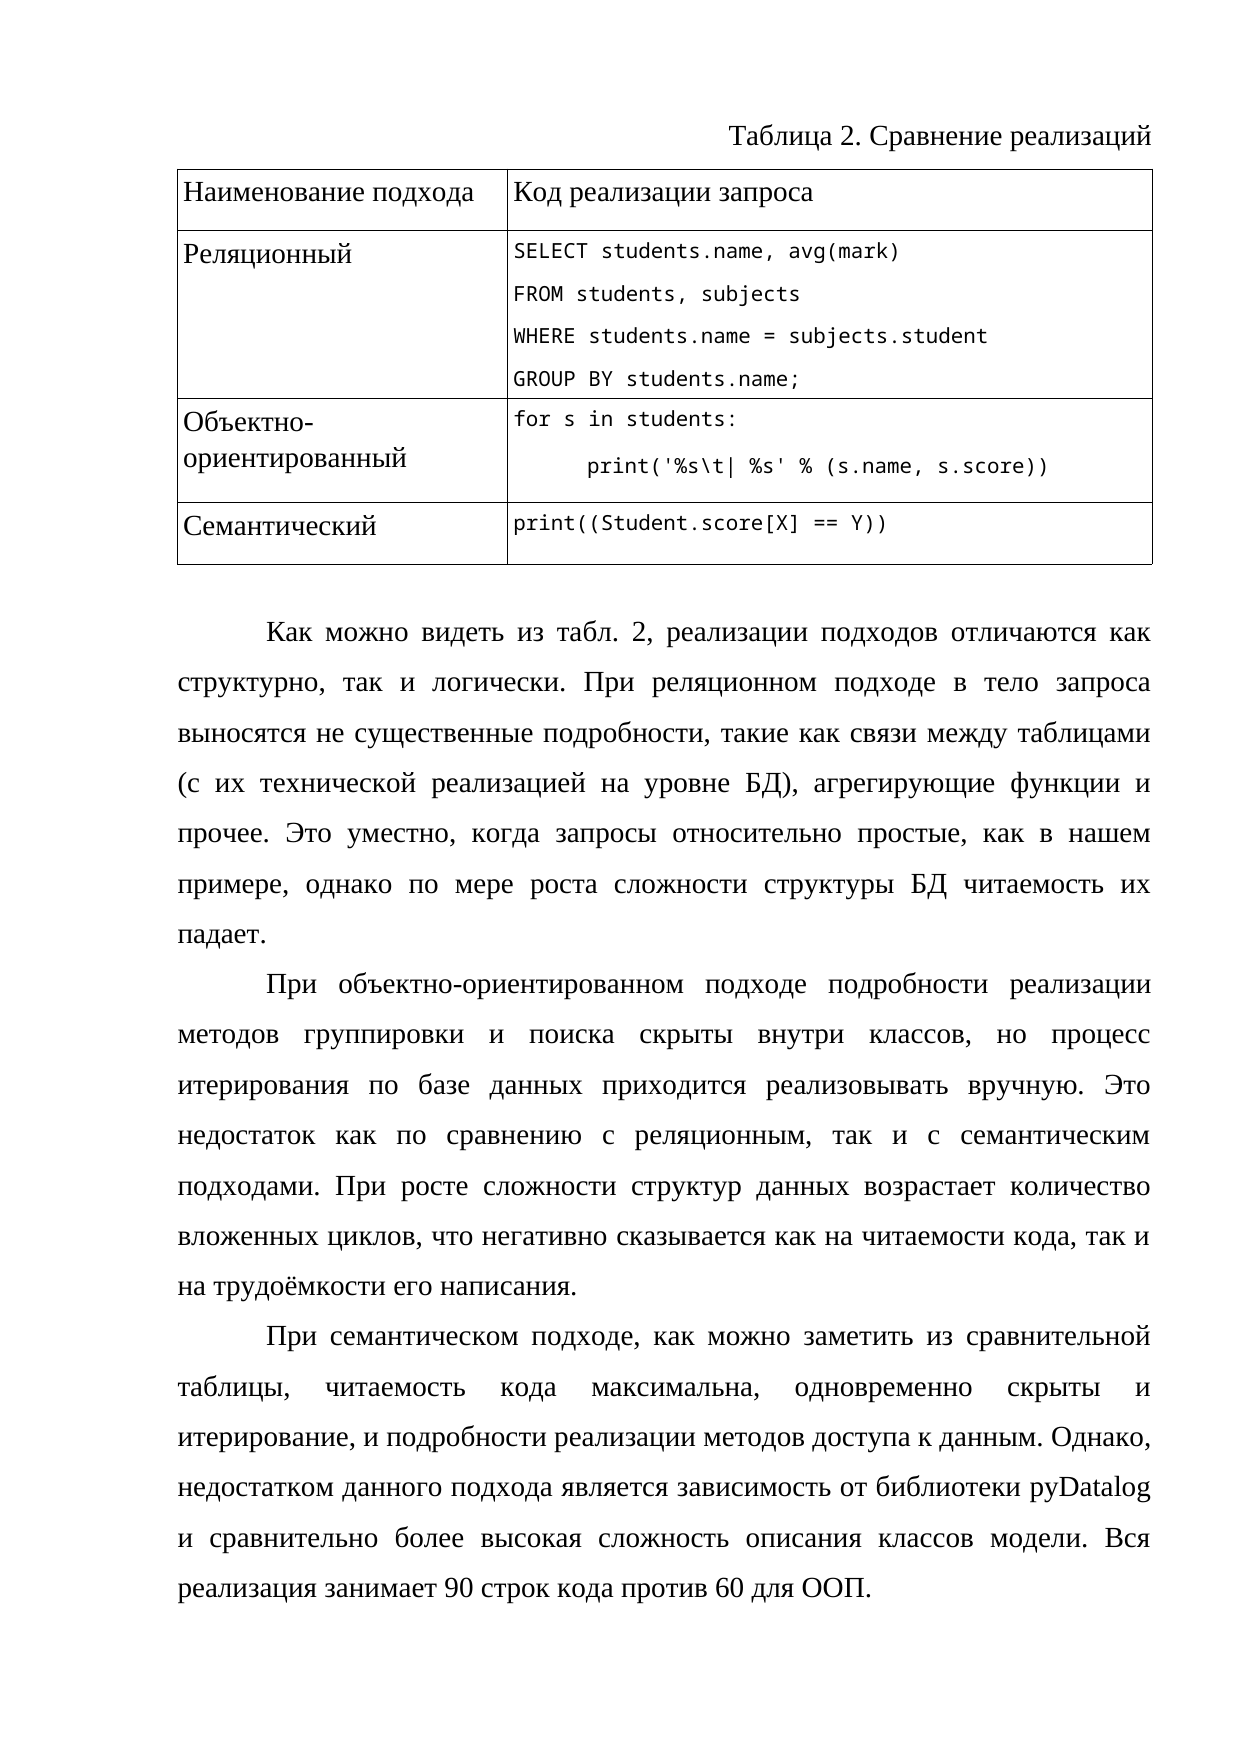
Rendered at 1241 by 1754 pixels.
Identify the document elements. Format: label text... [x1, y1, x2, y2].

table_cell SELECT students.name, avg(mark) FROM students, subjects WHERE students.name = subjects.student GROUP BY students.name; [508, 231, 1152, 398]
text При семантическом подходе, как можно заметить из сравнительной таблицы, читаемость кода максимальна, одновременно скрыты и итерирование, и подробности реализации методов доступа к данным. Однако, недостатком данного подхода является зависимость от библиотеки pyDatalog и сравнительно более высокая сложность описания классов модели. Вся реализация занимает 90 строк кода против 60 для ООП. [177, 1318, 1152, 1604]
text При объектно-ориентированном подходе подробности реализации методов группировки и поиска скрыты внутри классов, но процесс итерирования по базе данных приходится реализовывать вручную. Это недостаток как по сравнению с реляционным, так и с семантическим подходами. При росте сложности структур данных возрастает количество вложенных циклов, что негативно сказывается как на читаемости кода, так и на трудоёмкости его написания. [177, 966, 1152, 1302]
table_cell print((Student.score[X] == Y)) [508, 503, 1152, 564]
table_cell for s in students: print('%s\t| %s' % (s.name, s.score)) [508, 399, 1152, 502]
text Таблица 2. Сравнение реализаций [177, 118, 1152, 152]
table_header Код реализации запроса [508, 170, 1152, 230]
text Как можно видеть из табл. 2, реализации подходов отличаются как структурно, так и логически. При реляционном подходе в тело запроса выносятся не существенные подробности, такие как связи между таблицами (с их технической реализацией на уровне БД), агрегирующие функции и прочее. Это уместно, когда запросы относительно простые, как в нашем примере, однако по мере роста сложности структуры БД читаемость их падает. [177, 614, 1152, 949]
table_cell Семантический [178, 503, 507, 564]
table_cell Реляционный [178, 231, 507, 398]
table_header Наименование подхода [178, 170, 507, 230]
table_cell Объектно-ориентированный [178, 399, 507, 502]
